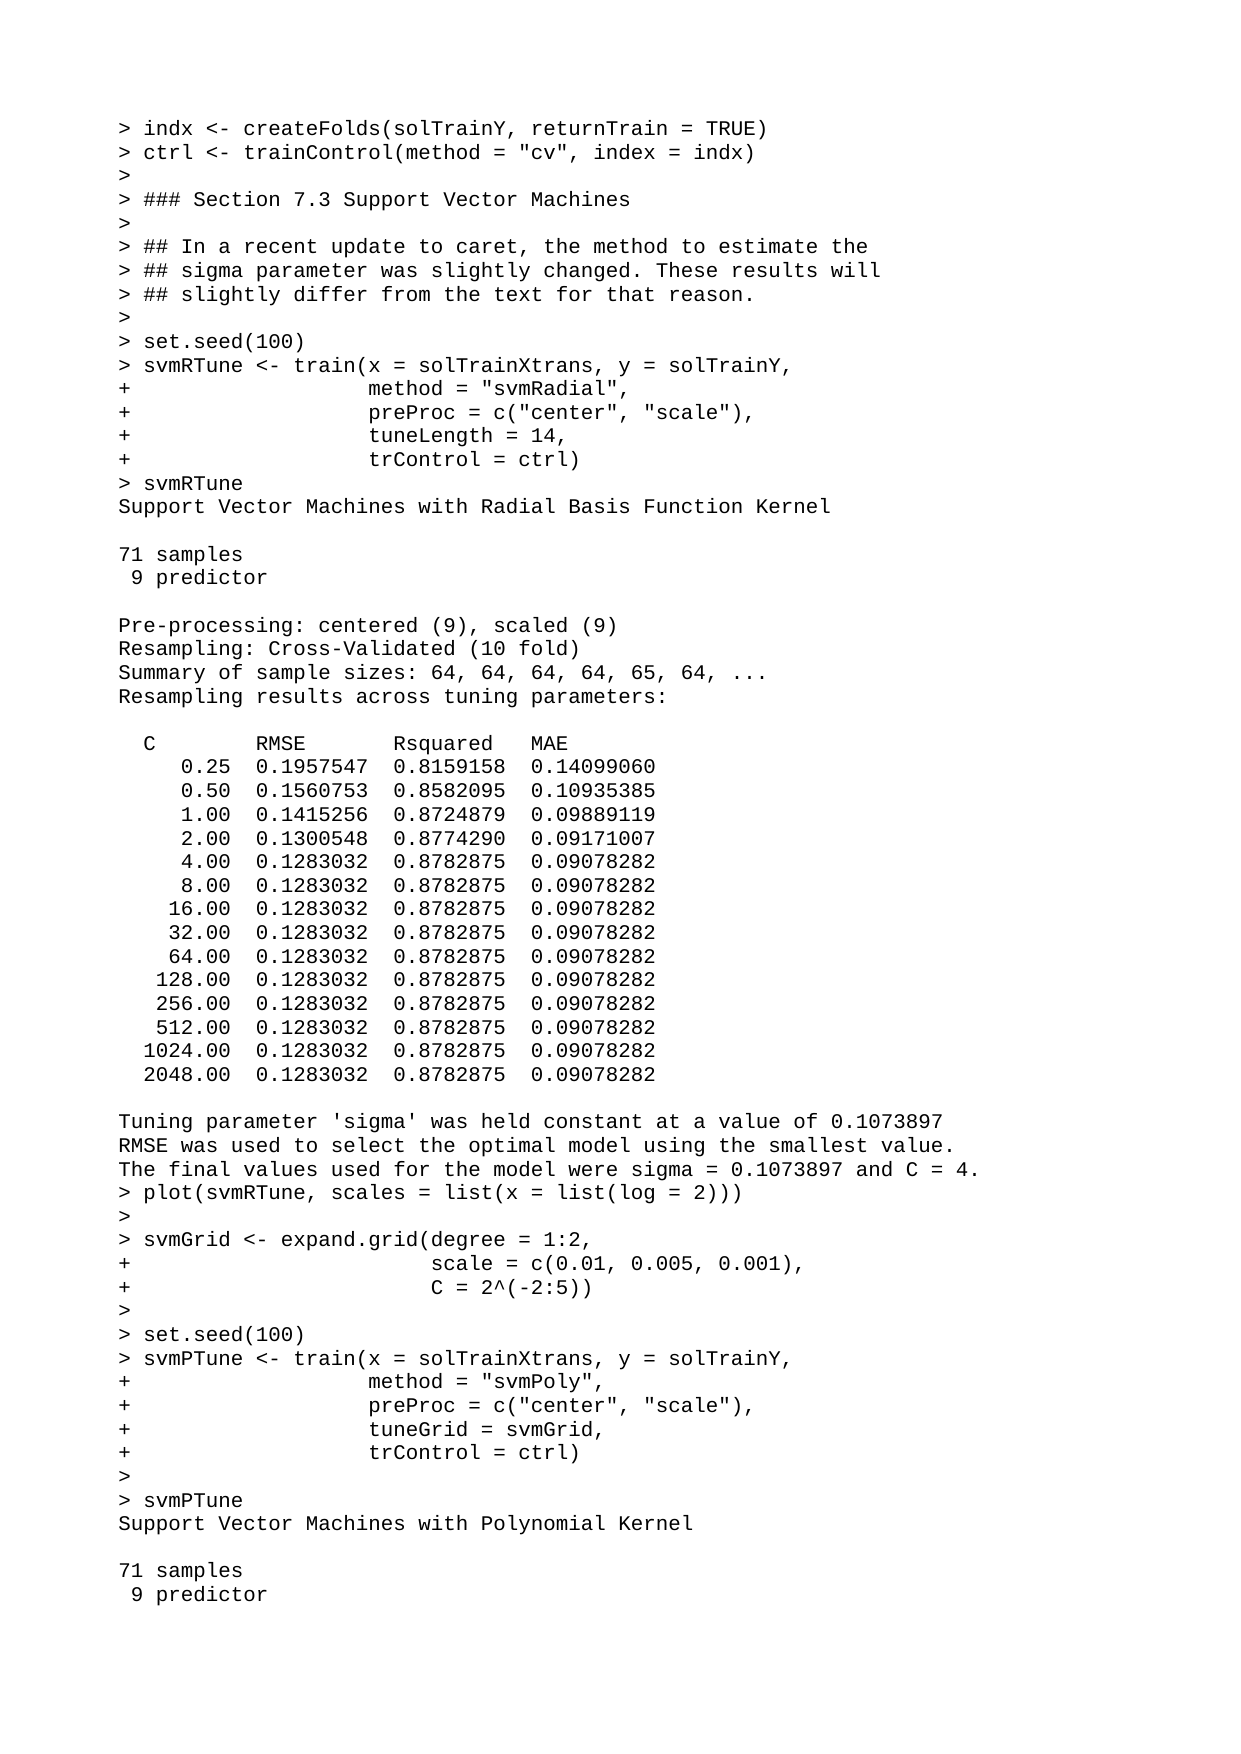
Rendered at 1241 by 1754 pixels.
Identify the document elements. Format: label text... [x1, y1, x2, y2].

text 9 predictor [118, 1584, 1122, 1608]
text > indx <- createFolds(solTrainY, returnTrain = TRUE) [118, 118, 1122, 142]
text Support Vector Machines with Polynomial Kernel [118, 1513, 1122, 1537]
text 1024.00 0.1283032 0.8782875 0.09078282 [118, 1040, 1122, 1064]
text 4.00 0.1283032 0.8782875 0.09078282 [118, 851, 1122, 875]
text 512.00 0.1283032 0.8782875 0.09078282 [118, 1017, 1122, 1040]
text > svmGrid <- expand.grid(degree = 1:2, [118, 1229, 1122, 1253]
text > ### Section 7.3 Support Vector Machines [118, 189, 1122, 213]
text > ctrl <- trainControl(method = "cv", index = indx) [118, 142, 1122, 165]
text 0.50 0.1560753 0.8582095 0.10935385 [118, 780, 1122, 804]
text + method = "svmPoly", [118, 1371, 1122, 1395]
text RMSE was used to select the optimal model using the smallest value. [118, 1135, 1122, 1158]
text 71 samples [118, 1561, 1122, 1584]
text Resampling: Cross-Validated (10 fold) [118, 638, 1122, 662]
text + C = 2^(-2:5)) [118, 1277, 1122, 1300]
text > ## slightly differ from the text for that reason. [118, 284, 1122, 307]
text 2048.00 0.1283032 0.8782875 0.09078282 [118, 1064, 1122, 1088]
text + trControl = ctrl) [118, 1442, 1122, 1466]
text > plot(svmRTune, scales = list(x = list(log = 2))) [118, 1182, 1122, 1206]
text + method = "svmRadial", [118, 378, 1122, 402]
text > [118, 1300, 1122, 1324]
text 2.00 0.1300548 0.8774290 0.09171007 [118, 827, 1122, 851]
text Support Vector Machines with Radial Basis Function Kernel [118, 496, 1122, 520]
text > [118, 1206, 1122, 1229]
text > ## sigma parameter was slightly changed. These results will [118, 260, 1122, 284]
text > [118, 213, 1122, 236]
text Summary of sample sizes: 64, 64, 64, 64, 65, 64, ... [118, 662, 1122, 686]
text 32.00 0.1283032 0.8782875 0.09078282 [118, 922, 1122, 946]
text + trControl = ctrl) [118, 449, 1122, 473]
text > set.seed(100) [118, 1324, 1122, 1348]
text 9 predictor [118, 567, 1122, 591]
text > ## In a recent update to caret, the method to estimate the [118, 236, 1122, 260]
text + preProc = c("center", "scale"), [118, 1395, 1122, 1419]
text > [118, 307, 1122, 331]
text 71 samples [118, 544, 1122, 567]
text + scale = c(0.01, 0.005, 0.001), [118, 1253, 1122, 1277]
text > svmRTune [118, 473, 1122, 496]
text + preProc = c("center", "scale"), [118, 402, 1122, 426]
text Pre-processing: centered (9), scaled (9) [118, 615, 1122, 638]
text 128.00 0.1283032 0.8782875 0.09078282 [118, 969, 1122, 993]
text 0.25 0.1957547 0.8159158 0.14099060 [118, 757, 1122, 780]
text 8.00 0.1283032 0.8782875 0.09078282 [118, 875, 1122, 898]
text 64.00 0.1283032 0.8782875 0.09078282 [118, 946, 1122, 969]
text + tuneLength = 14, [118, 426, 1122, 449]
text Tuning parameter 'sigma' was held constant at a value of 0.1073897 [118, 1111, 1122, 1135]
text > [118, 165, 1122, 189]
text The final values used for the model were sigma = 0.1073897 and C = 4. [118, 1158, 1122, 1182]
text C RMSE Rsquared MAE [118, 733, 1122, 757]
text 1.00 0.1415256 0.8724879 0.09889119 [118, 804, 1122, 827]
text > set.seed(100) [118, 331, 1122, 354]
text > [118, 1466, 1122, 1489]
text > svmRTune <- train(x = solTrainXtrans, y = solTrainY, [118, 354, 1122, 378]
text 16.00 0.1283032 0.8782875 0.09078282 [118, 898, 1122, 922]
text + tuneGrid = svmGrid, [118, 1419, 1122, 1442]
text 256.00 0.1283032 0.8782875 0.09078282 [118, 993, 1122, 1017]
text > svmPTune [118, 1489, 1122, 1513]
text Resampling results across tuning parameters: [118, 686, 1122, 709]
text > svmPTune <- train(x = solTrainXtrans, y = solTrainY, [118, 1348, 1122, 1371]
